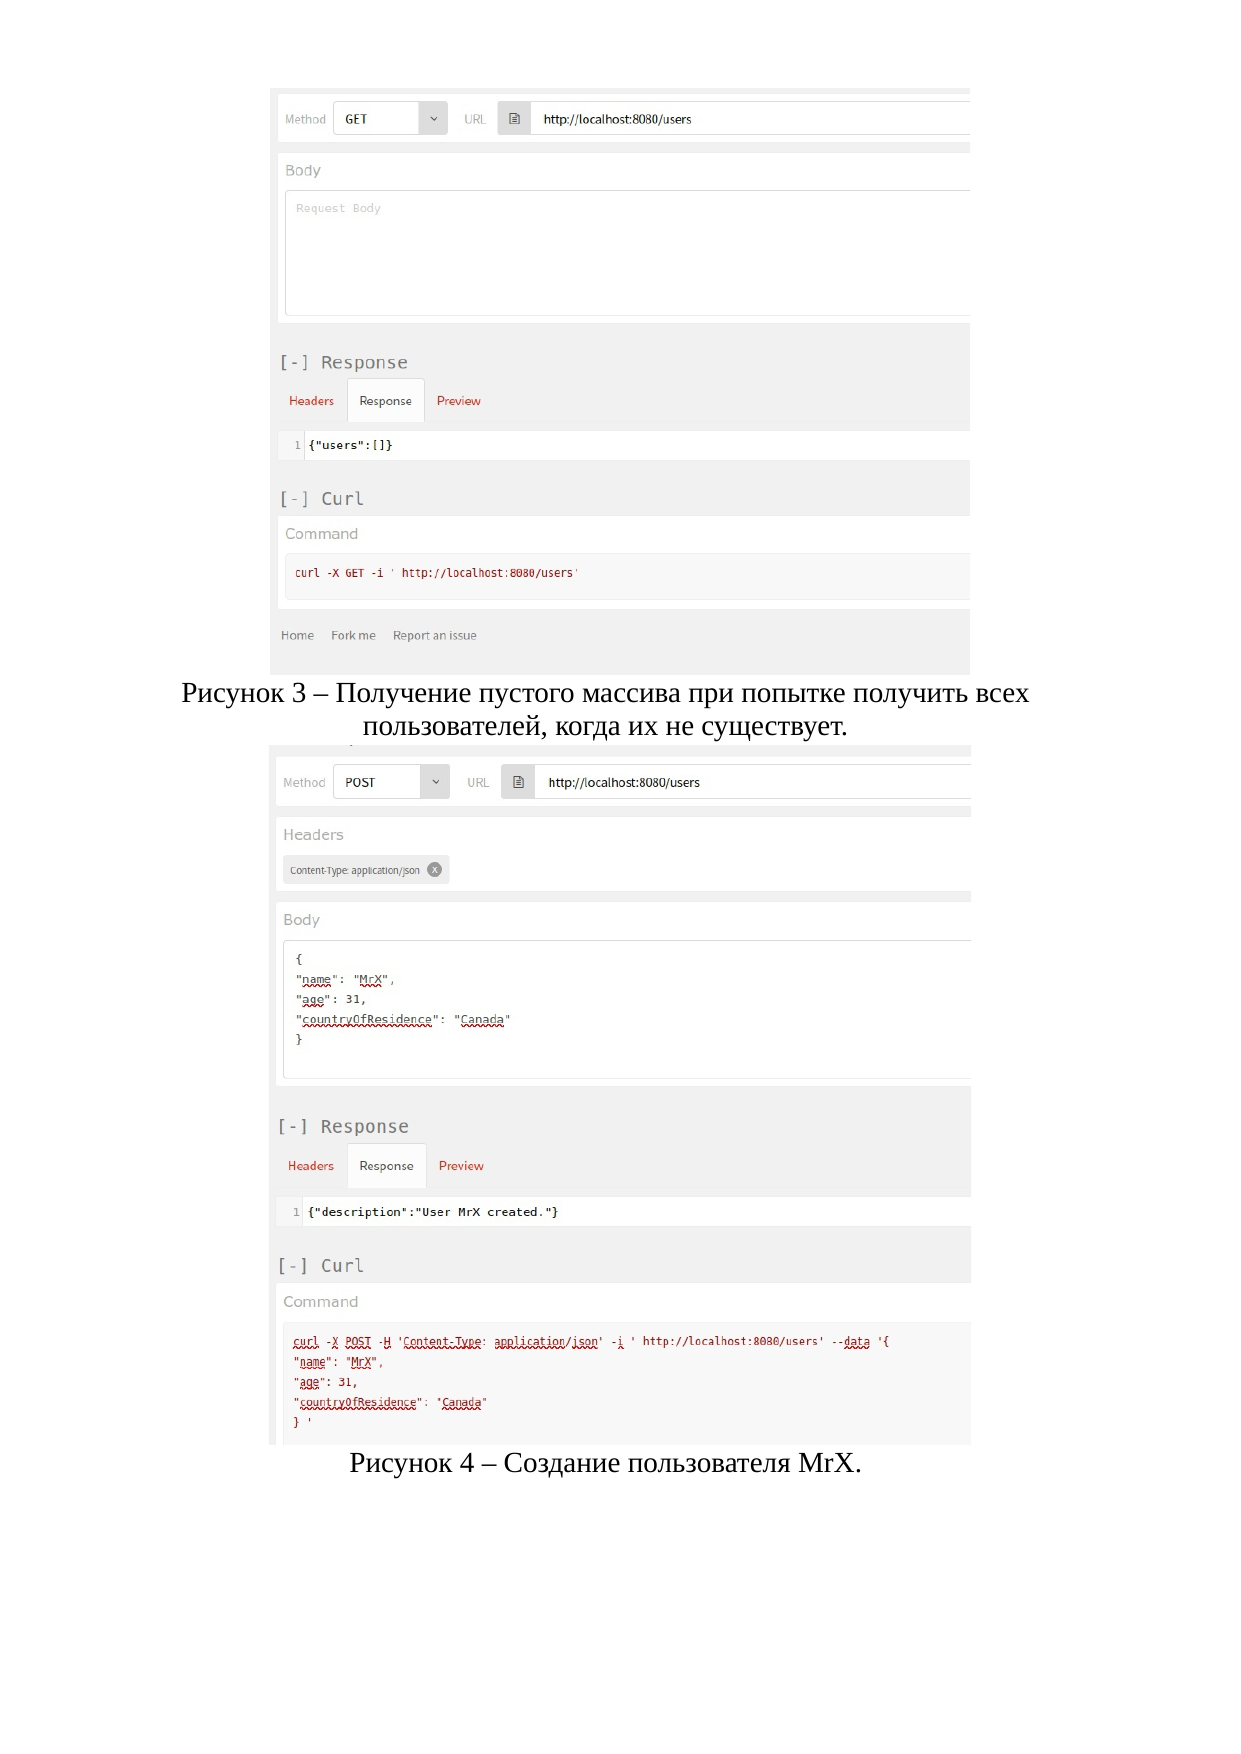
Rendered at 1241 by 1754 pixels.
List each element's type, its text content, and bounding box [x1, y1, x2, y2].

text Рисунок 4 – Создание пользователя MrX. [89, 742, 1122, 1478]
text Рисунок 3 – Получение пустого массива при попытке получить всех пользователей, когда их не существует. [89, 89, 1122, 742]
